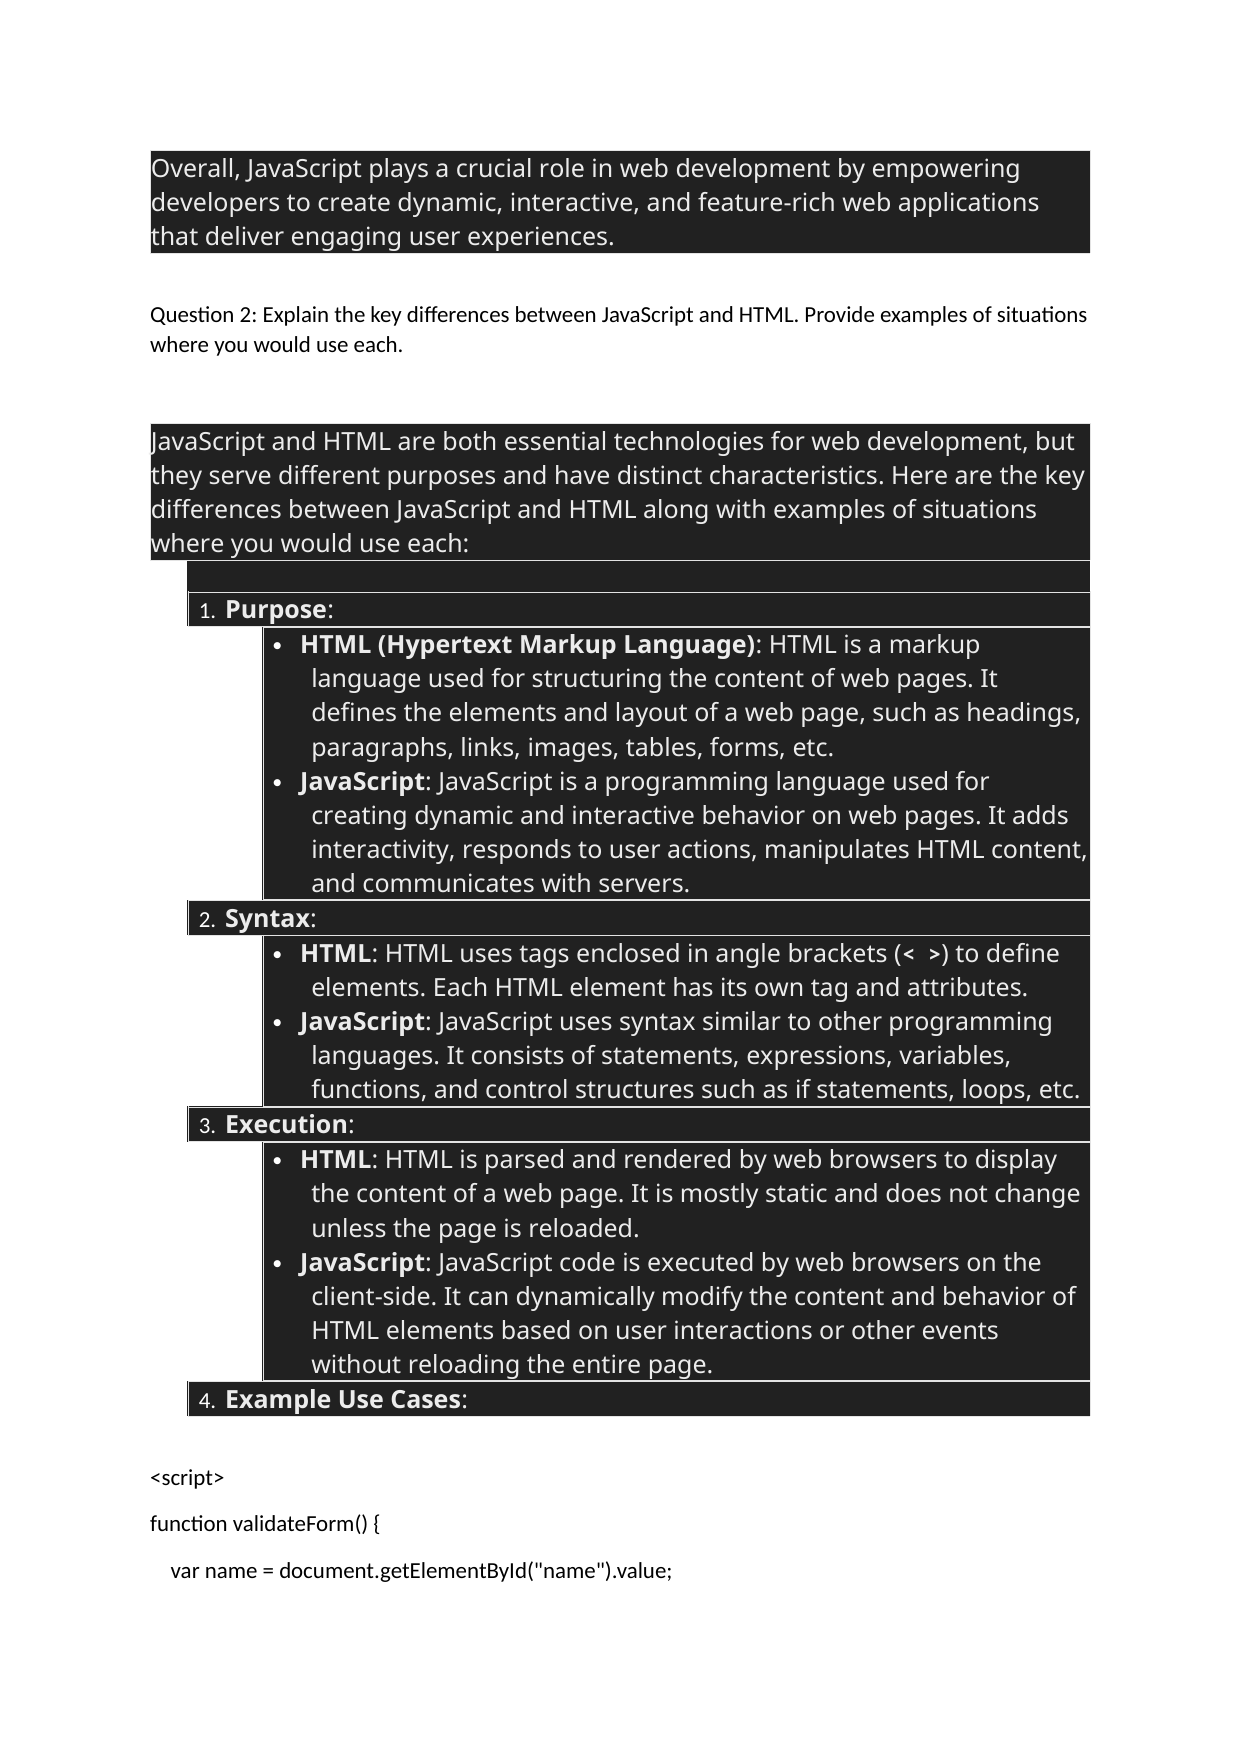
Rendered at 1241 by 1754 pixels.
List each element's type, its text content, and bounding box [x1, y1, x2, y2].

list JavaScript: JavaScript is a programming language used for creating dynamic and interactive behavior on web pages. It adds interactivity, responds to user actions, manipulates HTML content, and communicates with servers. [264, 763, 1090, 899]
list Execution: [189, 1108, 1090, 1141]
text var name = document.getElementById("name").value; [150, 1556, 1090, 1584]
list Purpose: [189, 593, 1090, 626]
text function validateForm() { [150, 1509, 1090, 1537]
list JavaScript: JavaScript code is executed by web browsers on the client-side. It can dynamically modify the content and behavior of HTML elements based on user interactions or other events without reloading the entire page. [264, 1244, 1090, 1380]
list Syntax: [189, 901, 1090, 935]
list Example Use Cases: [189, 1382, 1090, 1416]
list HTML (Hypertext Markup Language): HTML is a markup language used for structuring the content of web pages. It defines the elements and layout of a web page, such as headings, paragraphs, links, images, tables, forms, etc. [264, 628, 1090, 763]
text Question 2: Explain the key differences between JavaScript and HTML. Provide examples of situations where you would use each. [150, 300, 1090, 358]
list HTML: HTML uses tags enclosed in angle brackets (< >) to define elements. Each HTML element has its own tag and attributes. [264, 936, 1090, 1003]
text <script> [150, 1463, 1090, 1491]
list HTML: HTML is parsed and rendered by web browsers to display the content of a web page. It is mostly static and does not change unless the page is reloaded. [264, 1143, 1090, 1244]
text JavaScript and HTML are both essential technologies for web development, but they serve different purposes and have distinct characteristics. Here are the key differences between JavaScript and HTML along with examples of situations where you would use each: [151, 424, 1090, 560]
list JavaScript: JavaScript uses syntax similar to other programming languages. It consists of statements, expressions, variables, functions, and control structures such as if statements, loops, etc. [264, 1003, 1090, 1106]
text Overall, JavaScript plays a crucial role in web development by empowering developers to create dynamic, interactive, and feature-rich web applications that deliver engaging user experiences. [151, 151, 1090, 253]
